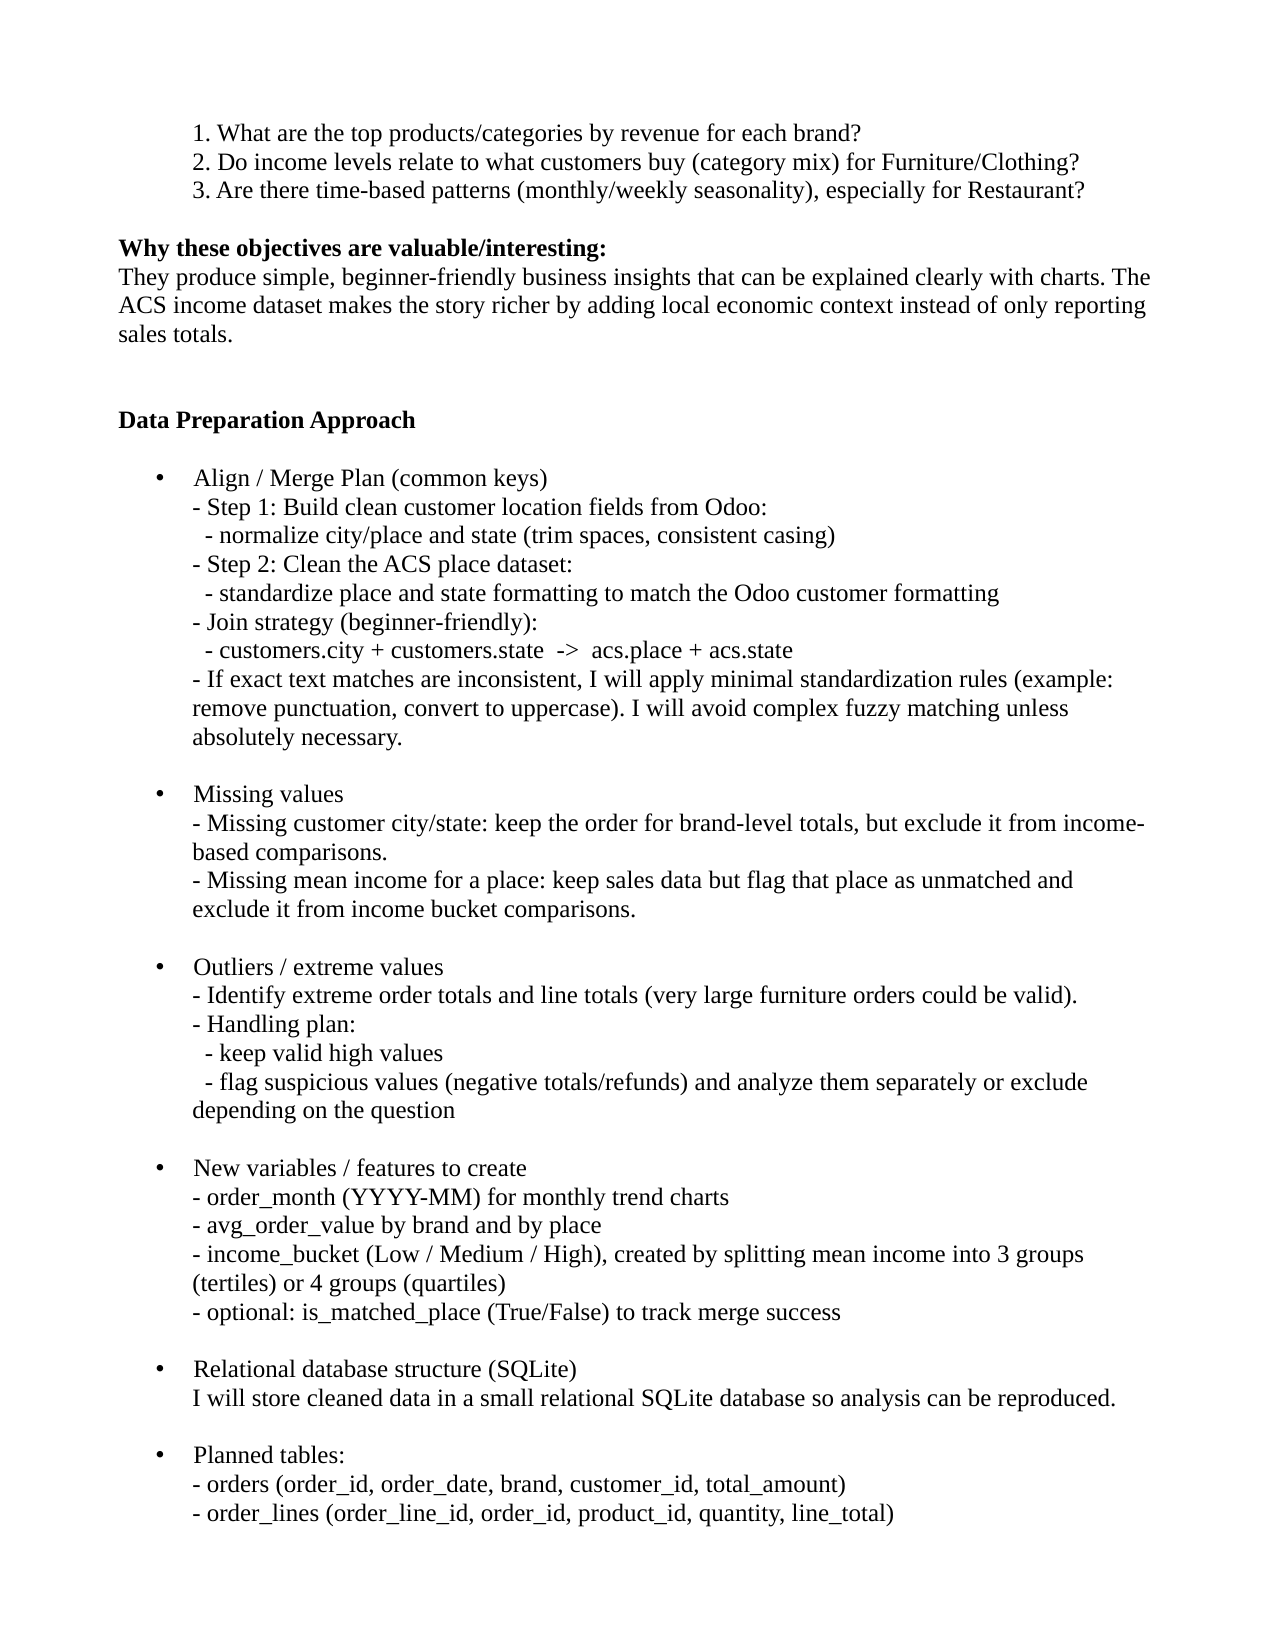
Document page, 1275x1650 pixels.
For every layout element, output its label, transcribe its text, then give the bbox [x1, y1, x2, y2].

text - normalize city/place and state (trim spaces, consistent casing) [192, 521, 1157, 549]
text Why these objectives are valuable/interesting: [118, 233, 1157, 262]
list Missing values [156, 779, 1157, 808]
text - orders (order_id, order_date, brand, customer_id, total_amount) [192, 1469, 1157, 1498]
text - Handling plan: [192, 1009, 1157, 1038]
text They produce simple, beginner-friendly business insights that can be explained clearly with charts. The ACS income dataset makes the story richer by adding local economic context instead of only reporting sales totals. [118, 262, 1157, 348]
text - flag suspicious values (negative totals/refunds) and analyze them separately or exclude depending on the question [192, 1067, 1157, 1124]
text - customers.city + customers.state -> acs.place + acs.state [192, 636, 1157, 664]
text - Missing customer city/state: keep the order for brand-level totals, but exclude it from income-based comparisons. [192, 808, 1157, 866]
list Relational database structure (SQLite) [156, 1354, 1157, 1383]
text - Missing mean income for a place: keep sales data but flag that place as unmatched and exclude it from income bucket comparisons. [192, 866, 1157, 923]
text I will store cleaned data in a small relational SQLite database so analysis can be reproduced. [192, 1383, 1157, 1412]
text - standardize place and state formatting to match the Odoo customer formatting [192, 578, 1157, 607]
text - avg_order_value by brand and by place [192, 1211, 1157, 1239]
list Outliers / extreme values [156, 952, 1157, 981]
text - Step 1: Build clean customer location fields from Odoo: [192, 492, 1157, 521]
text - keep valid high values [192, 1038, 1157, 1067]
text - Join strategy (beginner-friendly): [192, 607, 1157, 636]
text Data Preparation Approach [118, 406, 1157, 434]
text - order_month (YYYY-MM) for monthly trend charts [192, 1182, 1157, 1211]
list Align / Merge Plan (common keys) [156, 463, 1157, 492]
text - order_lines (order_line_id, order_id, product_id, quantity, line_total) [192, 1498, 1157, 1527]
text 2. Do income levels relate to what customers buy (category mix) for Furniture/Clothing? [192, 147, 1157, 176]
text - income_bucket (Low / Medium / High), created by splitting mean income into 3 groups (tertiles) or 4 groups (quartiles) [192, 1239, 1157, 1297]
text 1. What are the top products/categories by revenue for each brand? [192, 118, 1157, 147]
text 3. Are there time-based patterns (monthly/weekly seasonality), especially for Restaurant? [192, 176, 1157, 204]
list New variables / features to create [156, 1153, 1157, 1182]
text - optional: is_matched_place (True/False) to track merge success [192, 1297, 1157, 1326]
text - Identify extreme order totals and line totals (very large furniture orders could be valid). [192, 981, 1157, 1009]
text - Step 2: Clean the ACS place dataset: [192, 549, 1157, 578]
text - If exact text matches are inconsistent, I will apply minimal standardization rules (example: remove punctuation, convert to uppercase). I will avoid complex fuzzy matching unless absolutely necessary. [192, 664, 1157, 751]
list Planned tables: [156, 1441, 1157, 1469]
